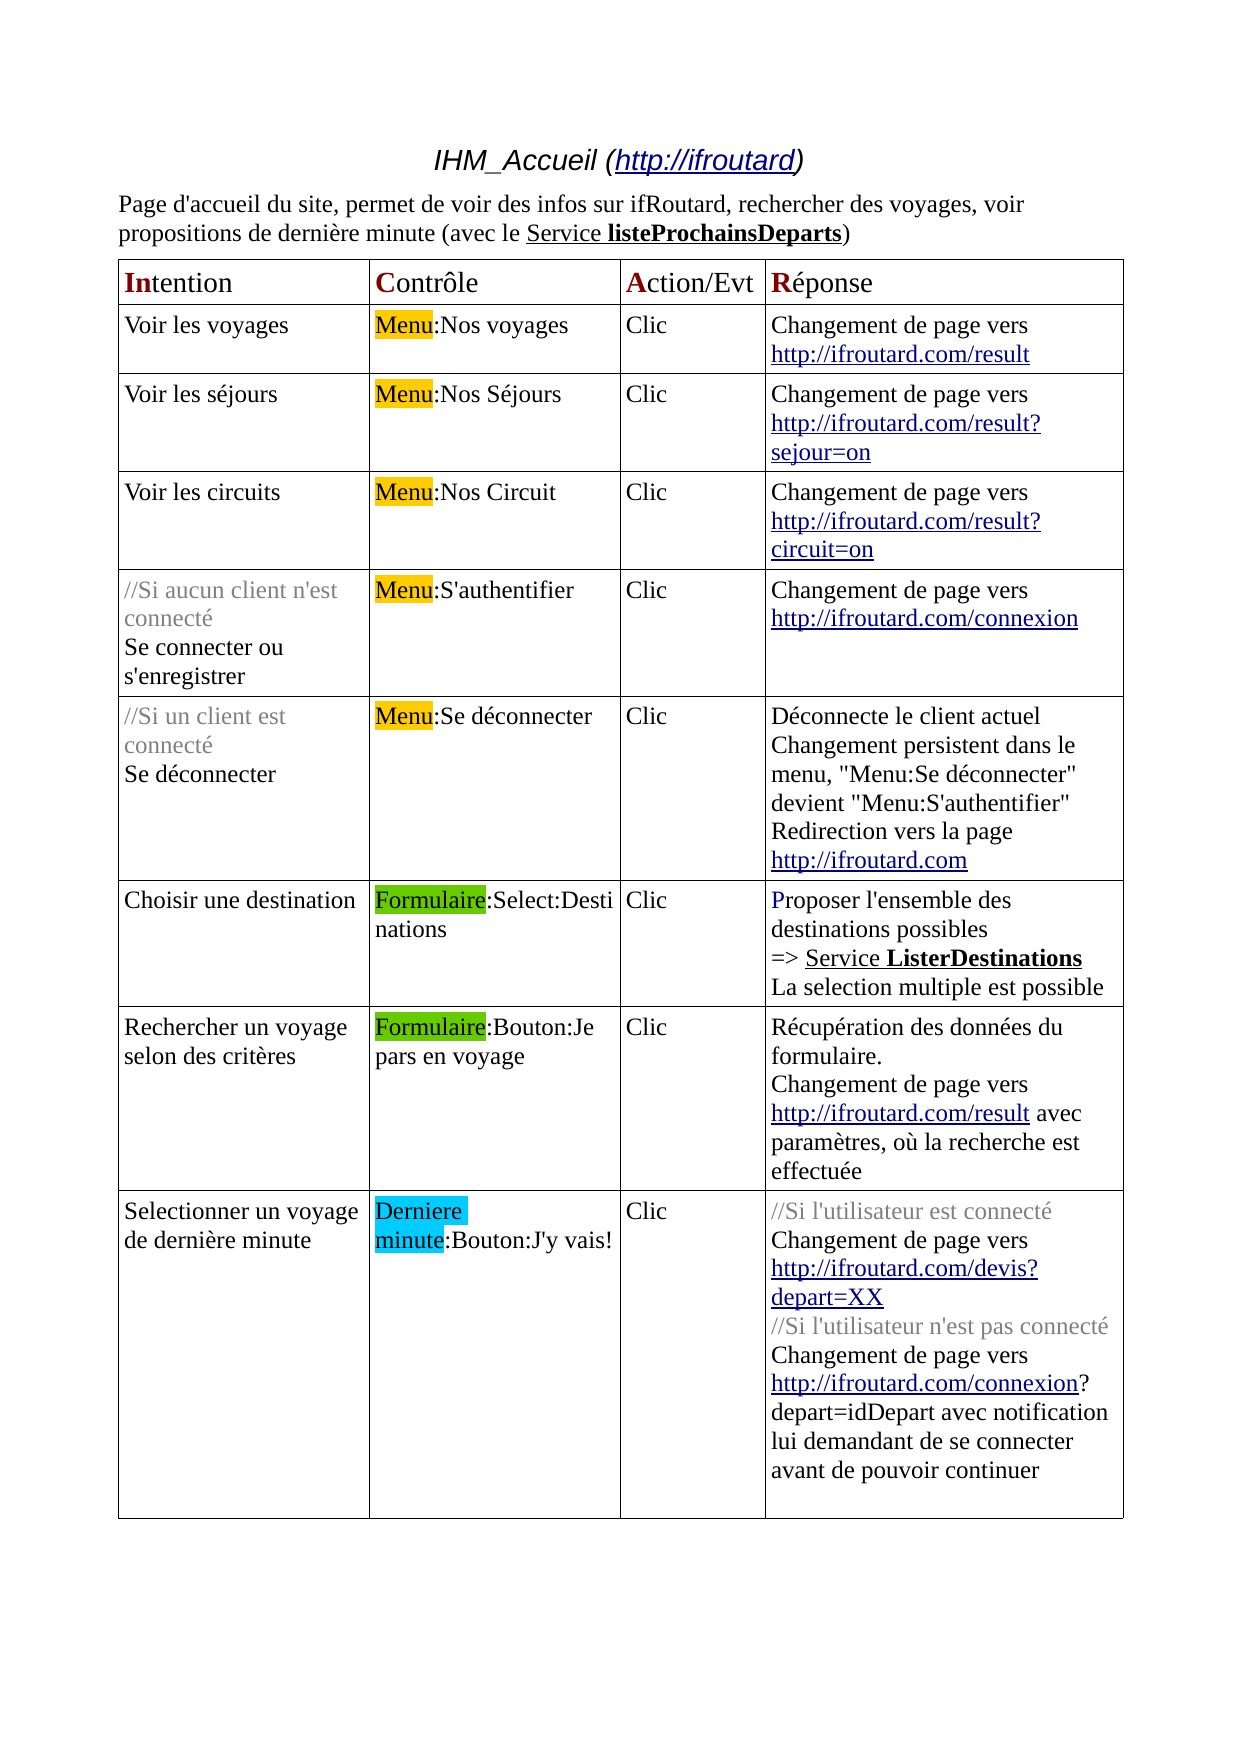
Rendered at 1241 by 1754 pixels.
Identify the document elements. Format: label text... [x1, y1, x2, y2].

table_cell Clic [621, 697, 765, 879]
table_cell Changement de page vers http://ifroutard.com/result?circuit=on [766, 472, 1123, 569]
table_cell Clic [621, 1007, 765, 1190]
table_cell Changement de page vers http://ifroutard.com/connexion [766, 570, 1123, 696]
table_cell Formulaire:Select:Destinations [370, 881, 620, 1006]
table_cell //Si un client est connecté Se déconnecter [119, 697, 369, 879]
table_cell Menu:Nos Circuit [370, 472, 620, 569]
table_cell Voir les séjours [119, 374, 369, 471]
text Page d'accueil du site, permet de voir des infos sur ifRoutard, rechercher des voyages, voir propositions de dernière minute (avec le Service listeProchainsDeparts) [118, 189, 1122, 247]
table_cell Choisir une destination [119, 881, 369, 1006]
table_header Réponse [766, 260, 1123, 304]
table_cell Changement de page vers http://ifroutard.com/result [766, 305, 1123, 373]
table_cell Menu:Nos voyages [370, 305, 620, 373]
table_cell Déconnecte le client actuel Changement persistent dans le menu, "Menu:Se déconnecter" devient "Menu:S'authentifier" Redirection vers la page http://ifroutard.com [766, 697, 1123, 879]
table_cell Menu:S'authentifier [370, 570, 620, 696]
subtitle IHM_Accueil (http://ifroutard) [118, 143, 1122, 177]
table_cell Selectionner un voyage de dernière minute [119, 1191, 369, 1518]
table_cell Voir les voyages [119, 305, 369, 373]
table_cell Derniere minute:Bouton:J'y vais! [370, 1191, 620, 1518]
table_cell Menu:Nos Séjours [370, 374, 620, 471]
table_cell Clic [621, 570, 765, 696]
table_cell Rechercher un voyage selon des critères [119, 1007, 369, 1190]
table_cell //Si aucun client n'est connecté Se connecter ou s'enregistrer [119, 570, 369, 696]
table_cell Clic [621, 881, 765, 1006]
table_cell Clic [621, 472, 765, 569]
table_cell Menu:Se déconnecter [370, 697, 620, 879]
table_cell Proposer l'ensemble des destinations possibles => Service ListerDestinations La selection multiple est possible [766, 881, 1123, 1006]
table_cell Clic [621, 1191, 765, 1518]
table_header Contrôle [370, 260, 620, 304]
table_cell Récupération des données du formulaire. Changement de page vers http://ifroutard.com/result avec paramètres, où la recherche est effectuée [766, 1007, 1123, 1190]
table_cell Voir les circuits [119, 472, 369, 569]
table_cell Clic [621, 305, 765, 373]
table_header Action/Evt [621, 260, 765, 304]
table_header Intention [119, 260, 369, 304]
table_cell Changement de page vers http://ifroutard.com/result?sejour=on [766, 374, 1123, 471]
table_cell //Si l'utilisateur est connecté Changement de page vers http://ifroutard.com/devis?depart=XX //Si l'utilisateur n'est pas connecté Changement de page vers http://ifroutard.com/connexion?depart=idDepart avec notification lui demandant de se connecter avant de pouvoir continuer [766, 1191, 1123, 1518]
table_cell Formulaire:Bouton:Je pars en voyage [370, 1007, 620, 1190]
table_cell Clic [621, 374, 765, 471]
